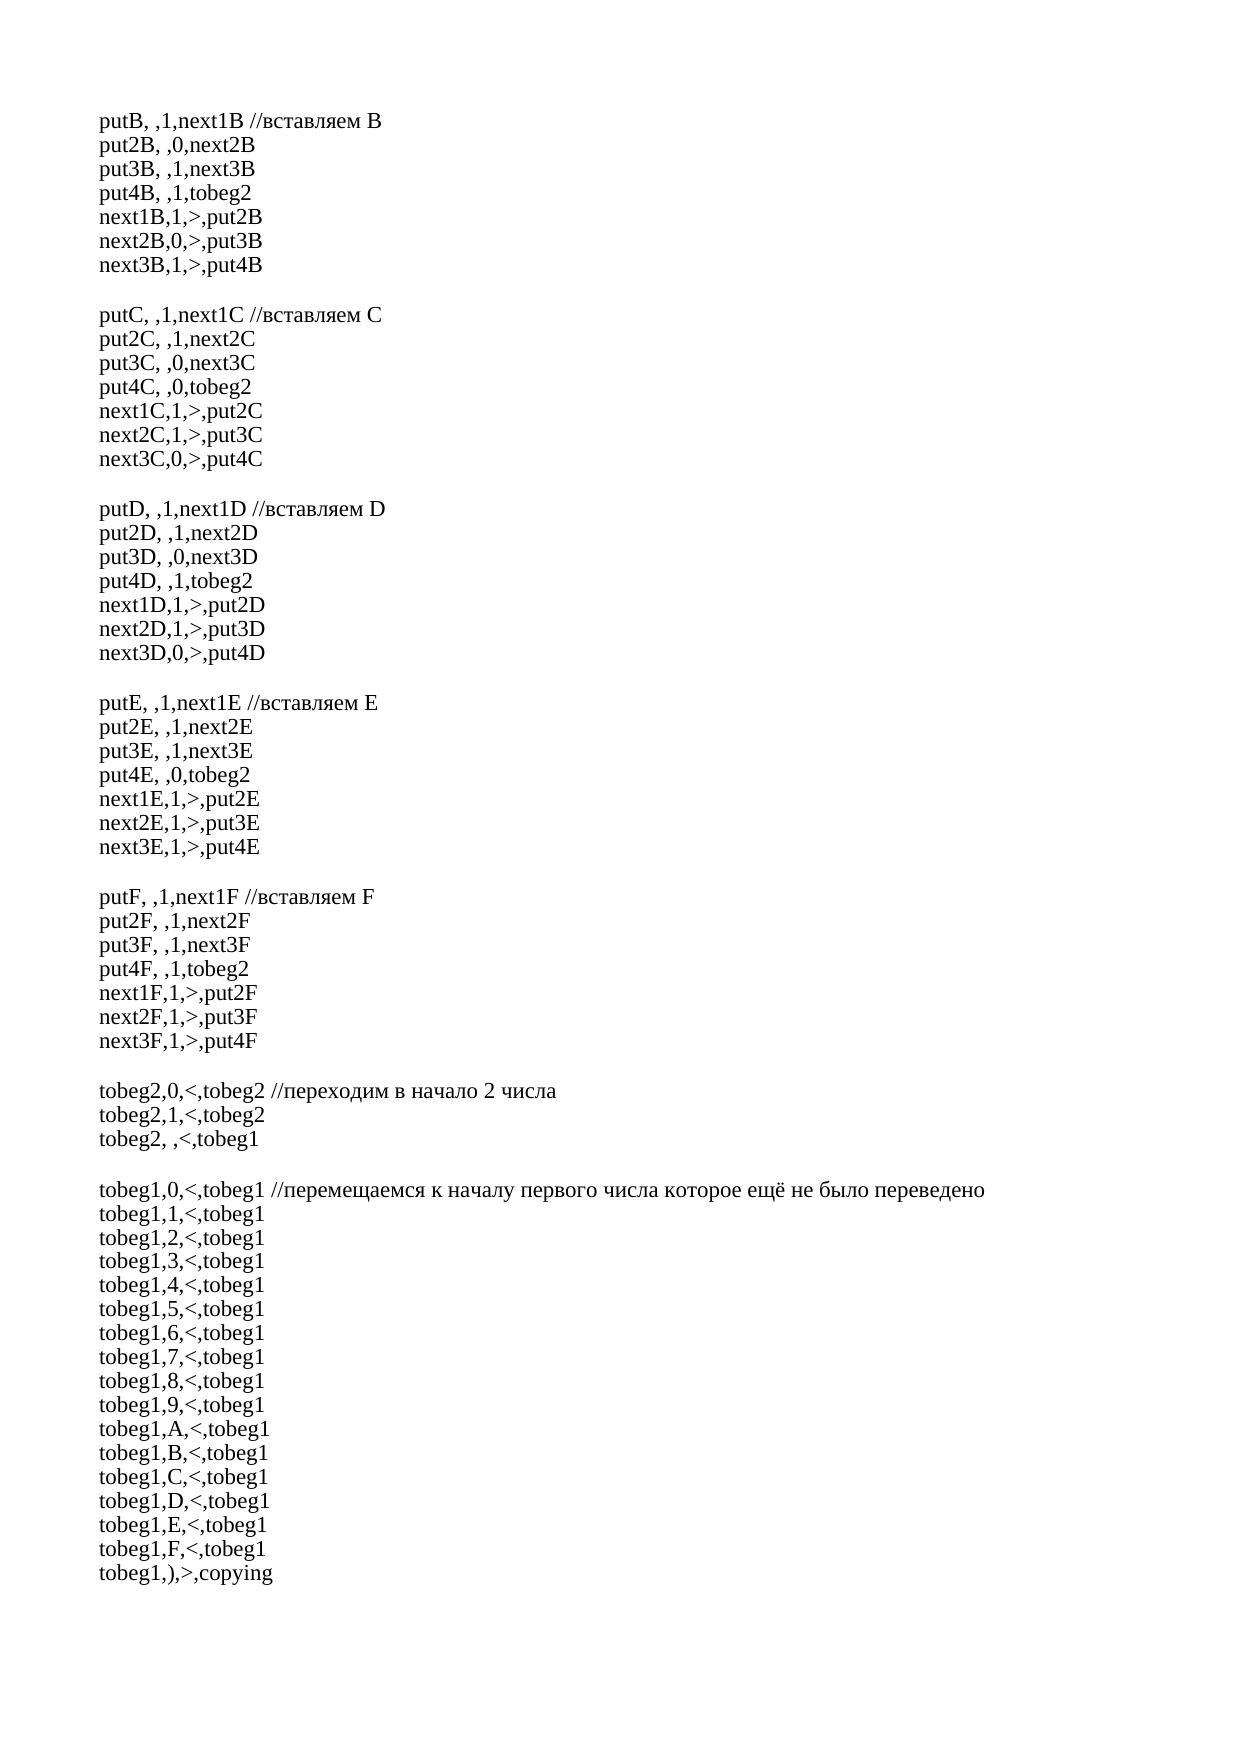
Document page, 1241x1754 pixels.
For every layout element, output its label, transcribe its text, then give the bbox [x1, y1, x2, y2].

text putC, ,1,next1C //вставляем C [99, 303, 1127, 327]
text next3F,1,>,put4F [99, 1029, 1127, 1053]
text tobeg1,D,<,tobeg1 [99, 1489, 1127, 1513]
text tobeg1,2,<,tobeg1 [99, 1226, 1127, 1250]
text next1F,1,>,put2F [99, 981, 1127, 1005]
text tobeg1,7,<,tobeg1 [99, 1346, 1127, 1369]
text tobeg2,0,<,tobeg2 //переходим в начало 2 числа [99, 1080, 1127, 1104]
text tobeg1,1,<,tobeg1 [99, 1202, 1127, 1226]
text put4B, ,1,tobeg2 [99, 181, 1127, 205]
text next3D,0,>,put4D [99, 641, 1127, 665]
text next3B,1,>,put4B [99, 253, 1127, 277]
text tobeg1,C,<,tobeg1 [99, 1465, 1127, 1489]
text tobeg1,6,<,tobeg1 [99, 1322, 1127, 1346]
text tobeg1,9,<,tobeg1 [99, 1393, 1127, 1417]
text put2F, ,1,next2F [99, 909, 1127, 933]
text put4F, ,1,tobeg2 [99, 957, 1127, 981]
text put3C, ,0,next3C [99, 351, 1127, 375]
text tobeg2, ,<,tobeg1 [99, 1128, 1127, 1152]
text put3E, ,1,next3E [99, 739, 1127, 763]
text putD, ,1,next1D //вставляем D [99, 497, 1127, 521]
text tobeg1,3,<,tobeg1 [99, 1250, 1127, 1274]
text next1C,1,>,put2C [99, 399, 1127, 423]
text next3E,1,>,put4E [99, 835, 1127, 859]
text next2D,1,>,put3D [99, 617, 1127, 641]
text next2B,0,>,put3B [99, 229, 1127, 253]
text next1E,1,>,put2E [99, 787, 1127, 811]
text next2E,1,>,put3E [99, 811, 1127, 835]
text next2C,1,>,put3C [99, 423, 1127, 447]
text tobeg1,B,<,tobeg1 [99, 1441, 1127, 1465]
text next1D,1,>,put2D [99, 593, 1127, 617]
text put2D, ,1,next2D [99, 521, 1127, 545]
text put4C, ,0,tobeg2 [99, 375, 1127, 399]
text putF, ,1,next1F //вставляем F [99, 886, 1127, 909]
text putB, ,1,next1B //вставляем B [99, 109, 1127, 133]
text tobeg1,A,<,tobeg1 [99, 1417, 1127, 1441]
text next3C,0,>,put4C [99, 447, 1127, 471]
text put4D, ,1,tobeg2 [99, 569, 1127, 593]
text put3B, ,1,next3B [99, 157, 1127, 181]
text putE, ,1,next1E //вставляем E [99, 692, 1127, 716]
text next1B,1,>,put2B [99, 205, 1127, 229]
text tobeg1,8,<,tobeg1 [99, 1369, 1127, 1393]
text tobeg1,5,<,tobeg1 [99, 1298, 1127, 1322]
text put2C, ,1,next2C [99, 327, 1127, 351]
text put4E, ,0,tobeg2 [99, 763, 1127, 787]
text tobeg1,),>,copying [99, 1561, 1127, 1585]
text put3F, ,1,next3F [99, 933, 1127, 957]
text tobeg1,F,<,tobeg1 [99, 1537, 1127, 1561]
text tobeg1,4,<,tobeg1 [99, 1274, 1127, 1298]
text next2F,1,>,put3F [99, 1005, 1127, 1029]
text tobeg1,0,<,tobeg1 //перемещаемся к началу первого числа которое ещё не было переведено [99, 1178, 1127, 1202]
text tobeg1,E,<,tobeg1 [99, 1513, 1127, 1537]
text tobeg2,1,<,tobeg2 [99, 1104, 1127, 1128]
text put2E, ,1,next2E [99, 716, 1127, 739]
text put2B, ,0,next2B [99, 133, 1127, 157]
text put3D, ,0,next3D [99, 545, 1127, 569]
